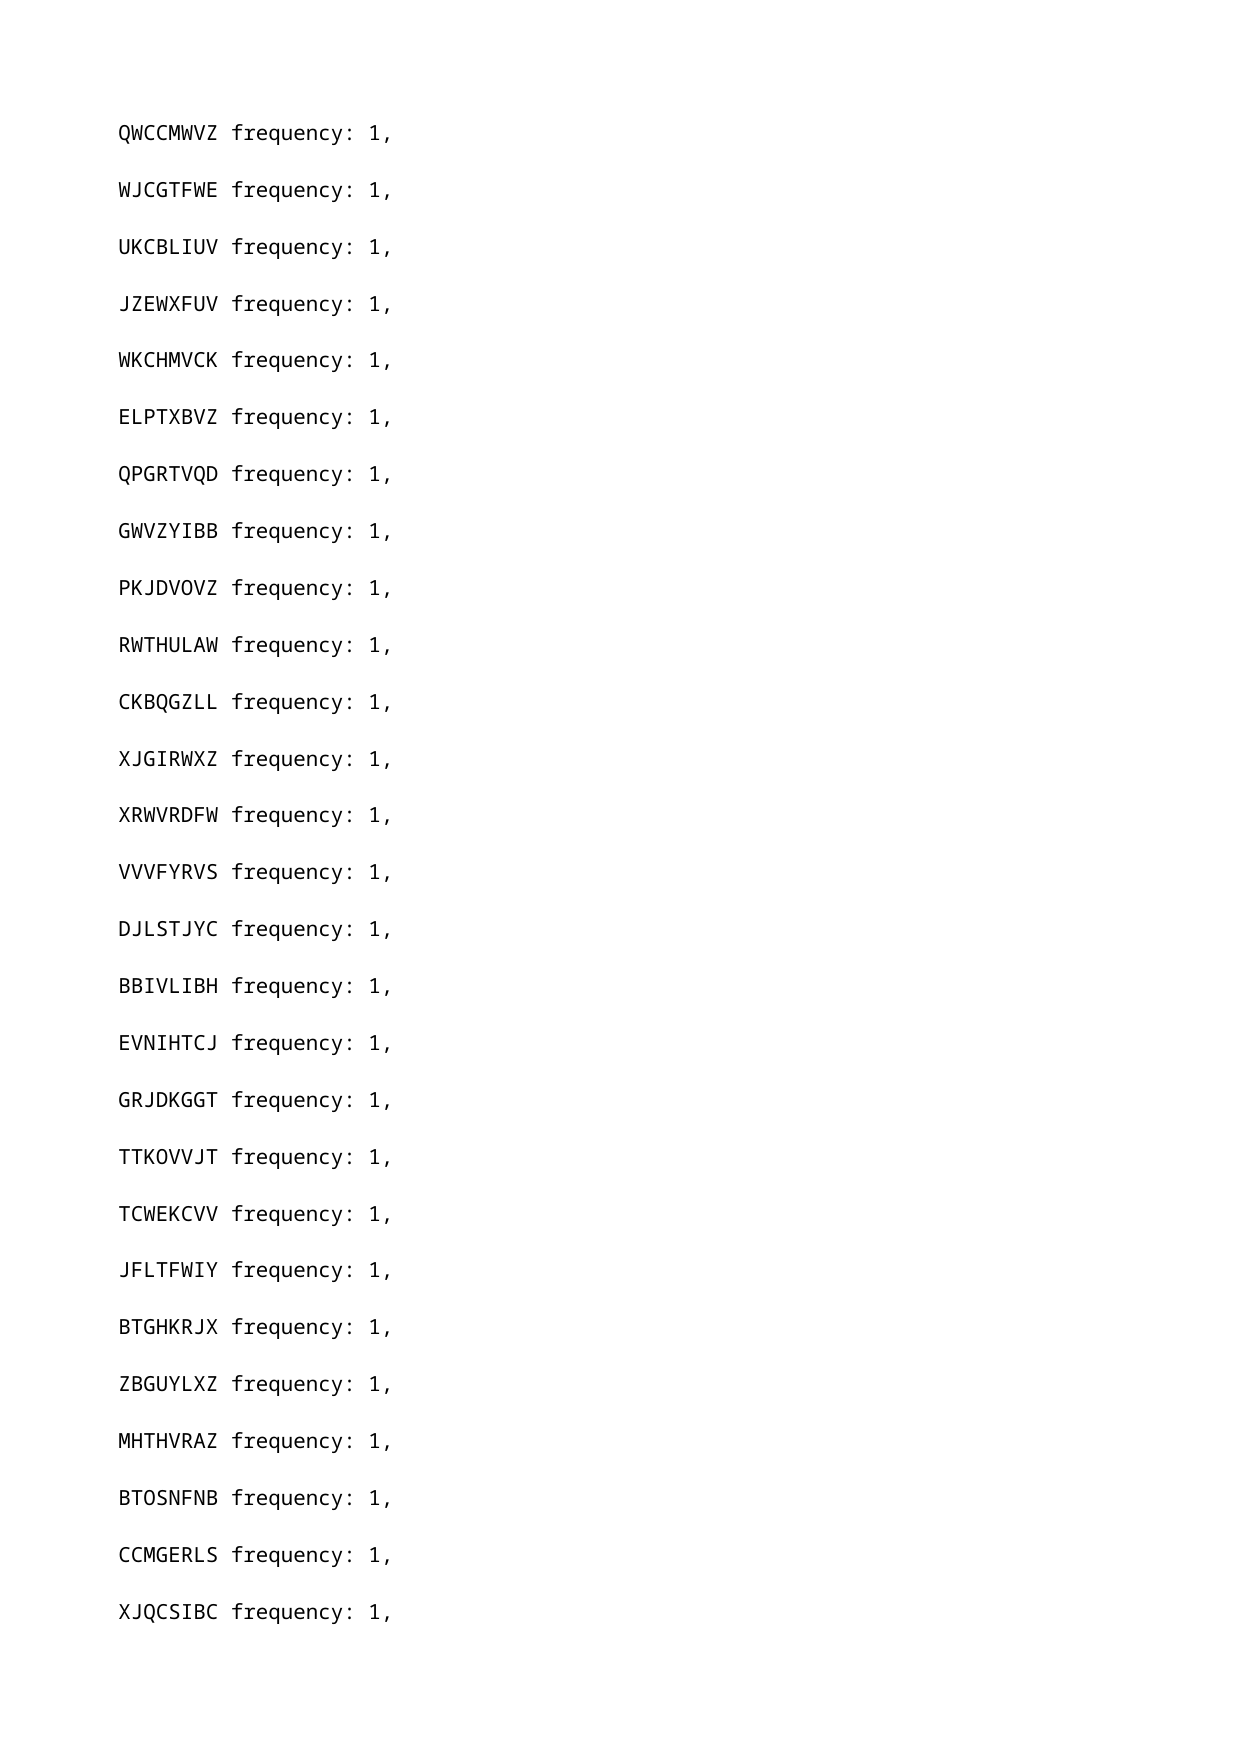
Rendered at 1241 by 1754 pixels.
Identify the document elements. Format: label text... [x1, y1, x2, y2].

text TCWEKCVV frequency: 1, [118, 1199, 1122, 1227]
text CCMGERLS frequency: 1, [118, 1540, 1122, 1568]
text CKBQGZLL frequency: 1, [118, 687, 1122, 715]
text JZEWXFUV frequency: 1, [118, 289, 1122, 317]
text ZBGUYLXZ frequency: 1, [118, 1369, 1122, 1398]
text TTKOVVJT frequency: 1, [118, 1142, 1122, 1170]
text ELPTXBVZ frequency: 1, [118, 402, 1122, 431]
text XJGIRWXZ frequency: 1, [118, 744, 1122, 772]
text BTGHKRJX frequency: 1, [118, 1312, 1122, 1341]
text GRJDKGGT frequency: 1, [118, 1085, 1122, 1113]
text QWCCMWVZ frequency: 1, [118, 118, 1122, 147]
text GWVZYIBB frequency: 1, [118, 516, 1122, 545]
text RWTHULAW frequency: 1, [118, 630, 1122, 658]
text JFLTFWIY frequency: 1, [118, 1256, 1122, 1284]
text WKCHMVCK frequency: 1, [118, 346, 1122, 374]
text WJCGTFWE frequency: 1, [118, 175, 1122, 203]
text XRWVRDFW frequency: 1, [118, 801, 1122, 829]
text EVNIHTCJ frequency: 1, [118, 1028, 1122, 1057]
text MHTHVRAZ frequency: 1, [118, 1426, 1122, 1455]
text DJLSTJYC frequency: 1, [118, 914, 1122, 943]
text PKJDVOVZ frequency: 1, [118, 573, 1122, 602]
text XJQCSIBC frequency: 1, [118, 1597, 1122, 1625]
text BBIVLIBH frequency: 1, [118, 971, 1122, 1000]
text UKCBLIUV frequency: 1, [118, 232, 1122, 260]
text VVVFYRVS frequency: 1, [118, 857, 1122, 886]
text BTOSNFNB frequency: 1, [118, 1483, 1122, 1512]
text QPGRTVQD frequency: 1, [118, 459, 1122, 488]
